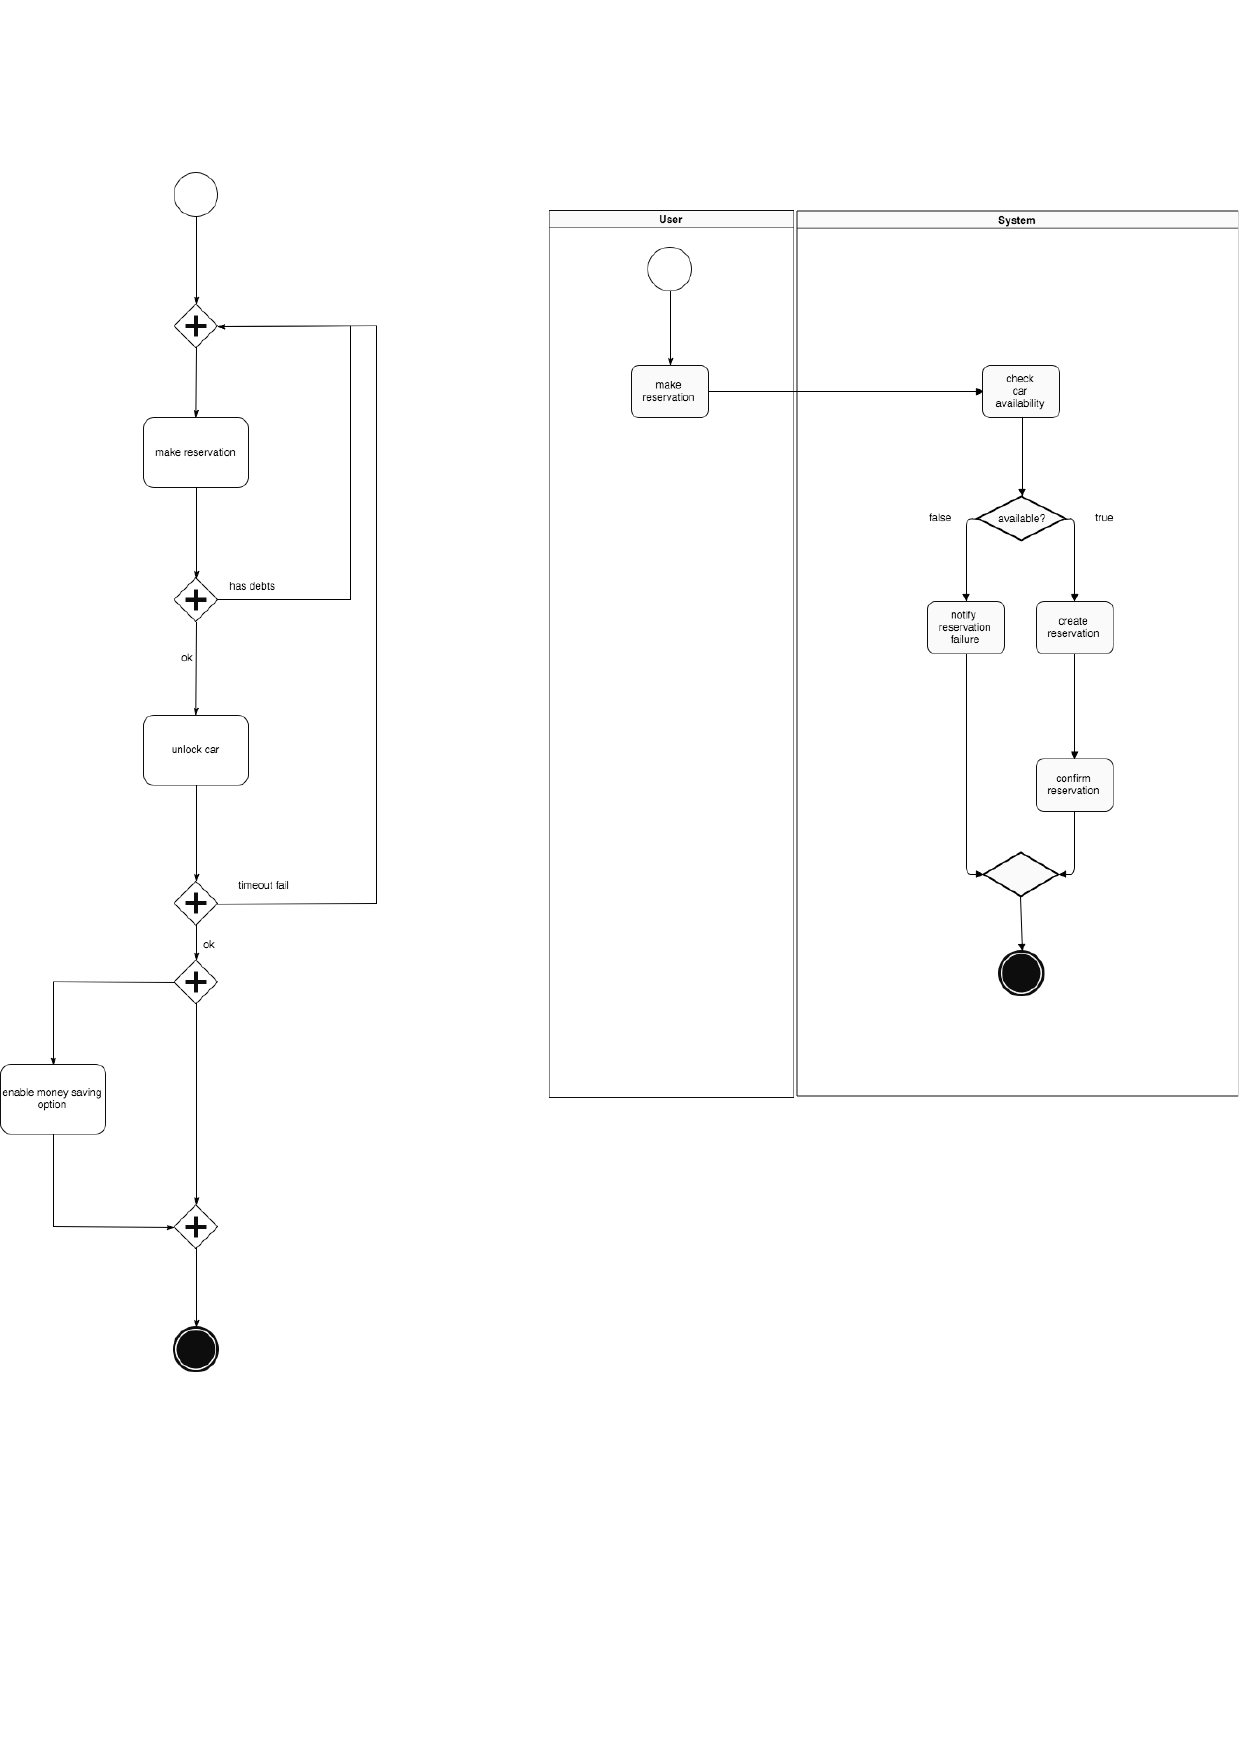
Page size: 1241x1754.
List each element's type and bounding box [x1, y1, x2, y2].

picture [0, 172, 1239, 1372]
